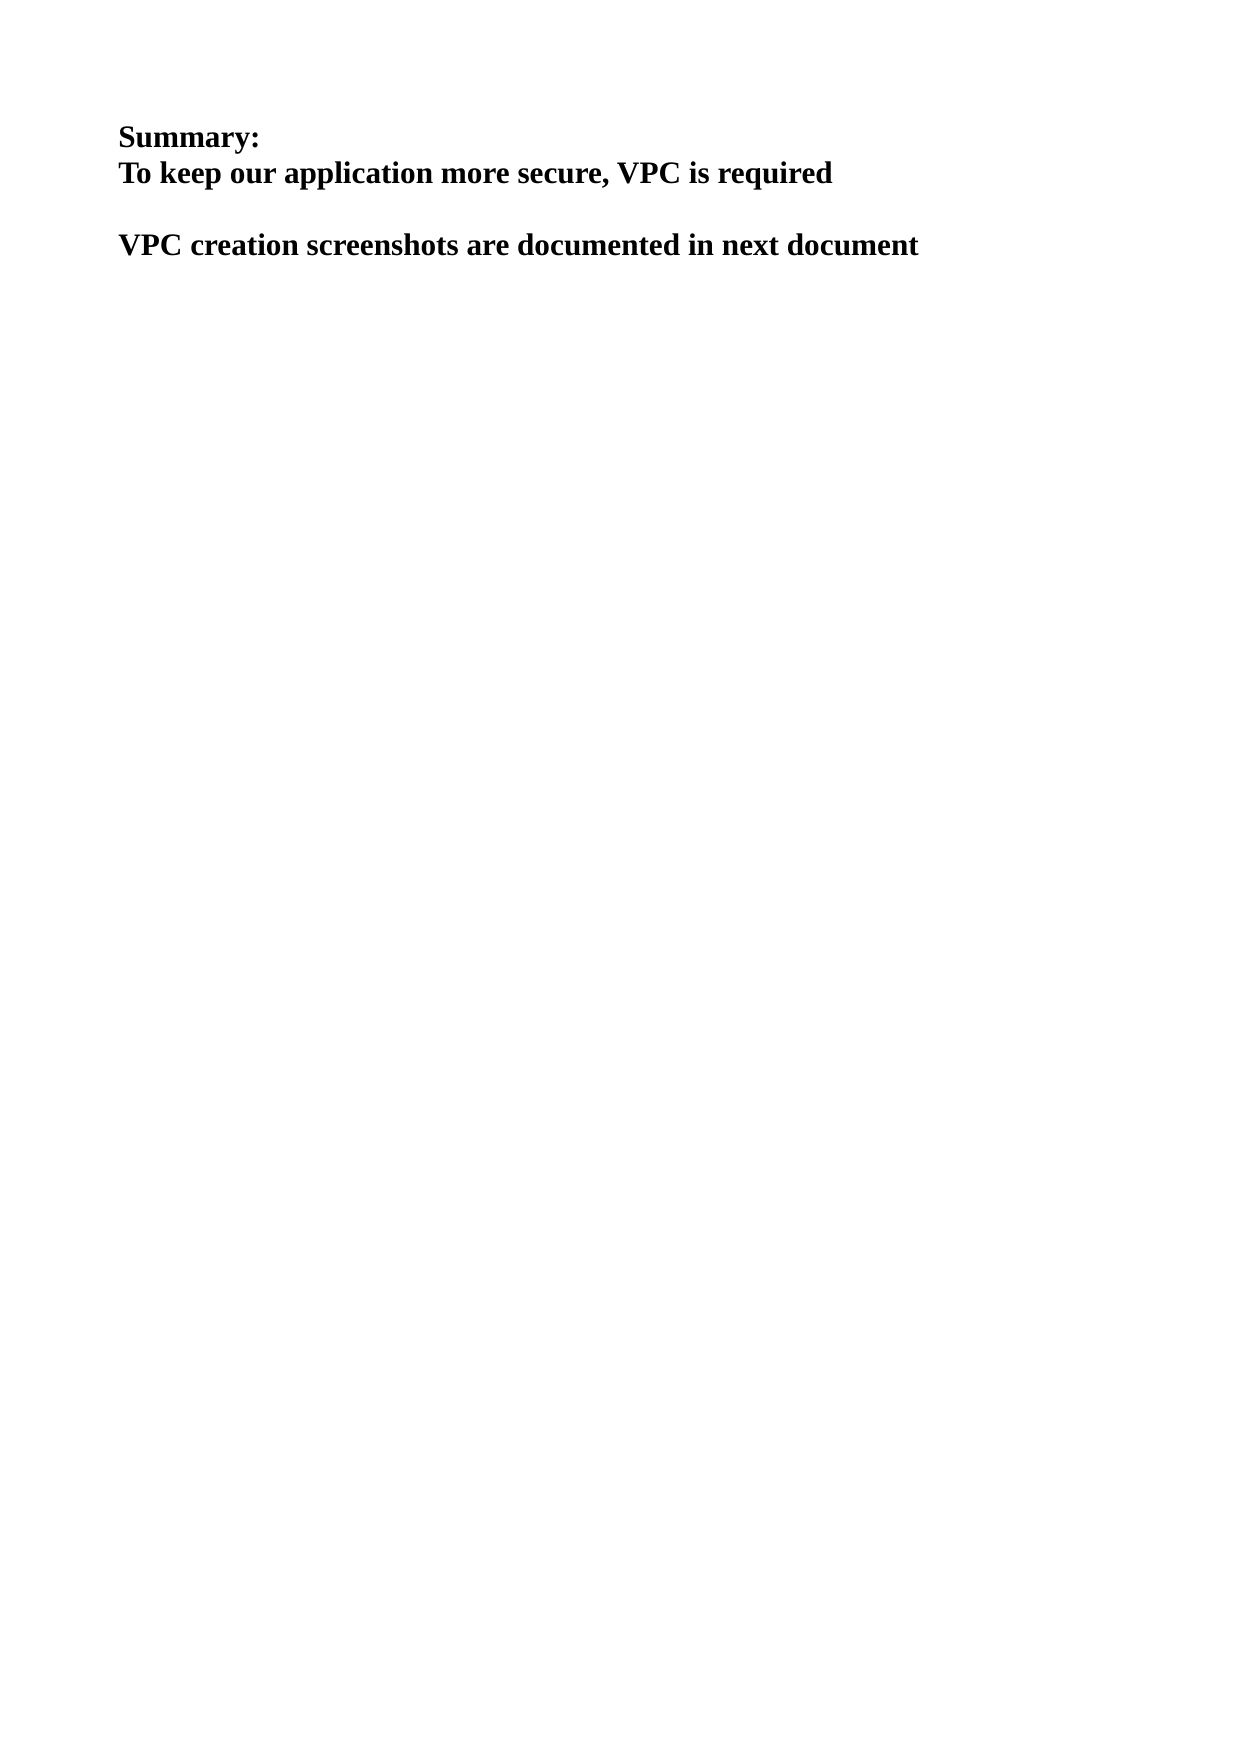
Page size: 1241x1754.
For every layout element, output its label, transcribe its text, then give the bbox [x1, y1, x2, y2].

text VPC creation screenshots are documented in next document [118, 226, 1122, 262]
text To keep our application more secure, VPC is required [118, 154, 1122, 190]
text Summary: [118, 118, 1122, 154]
